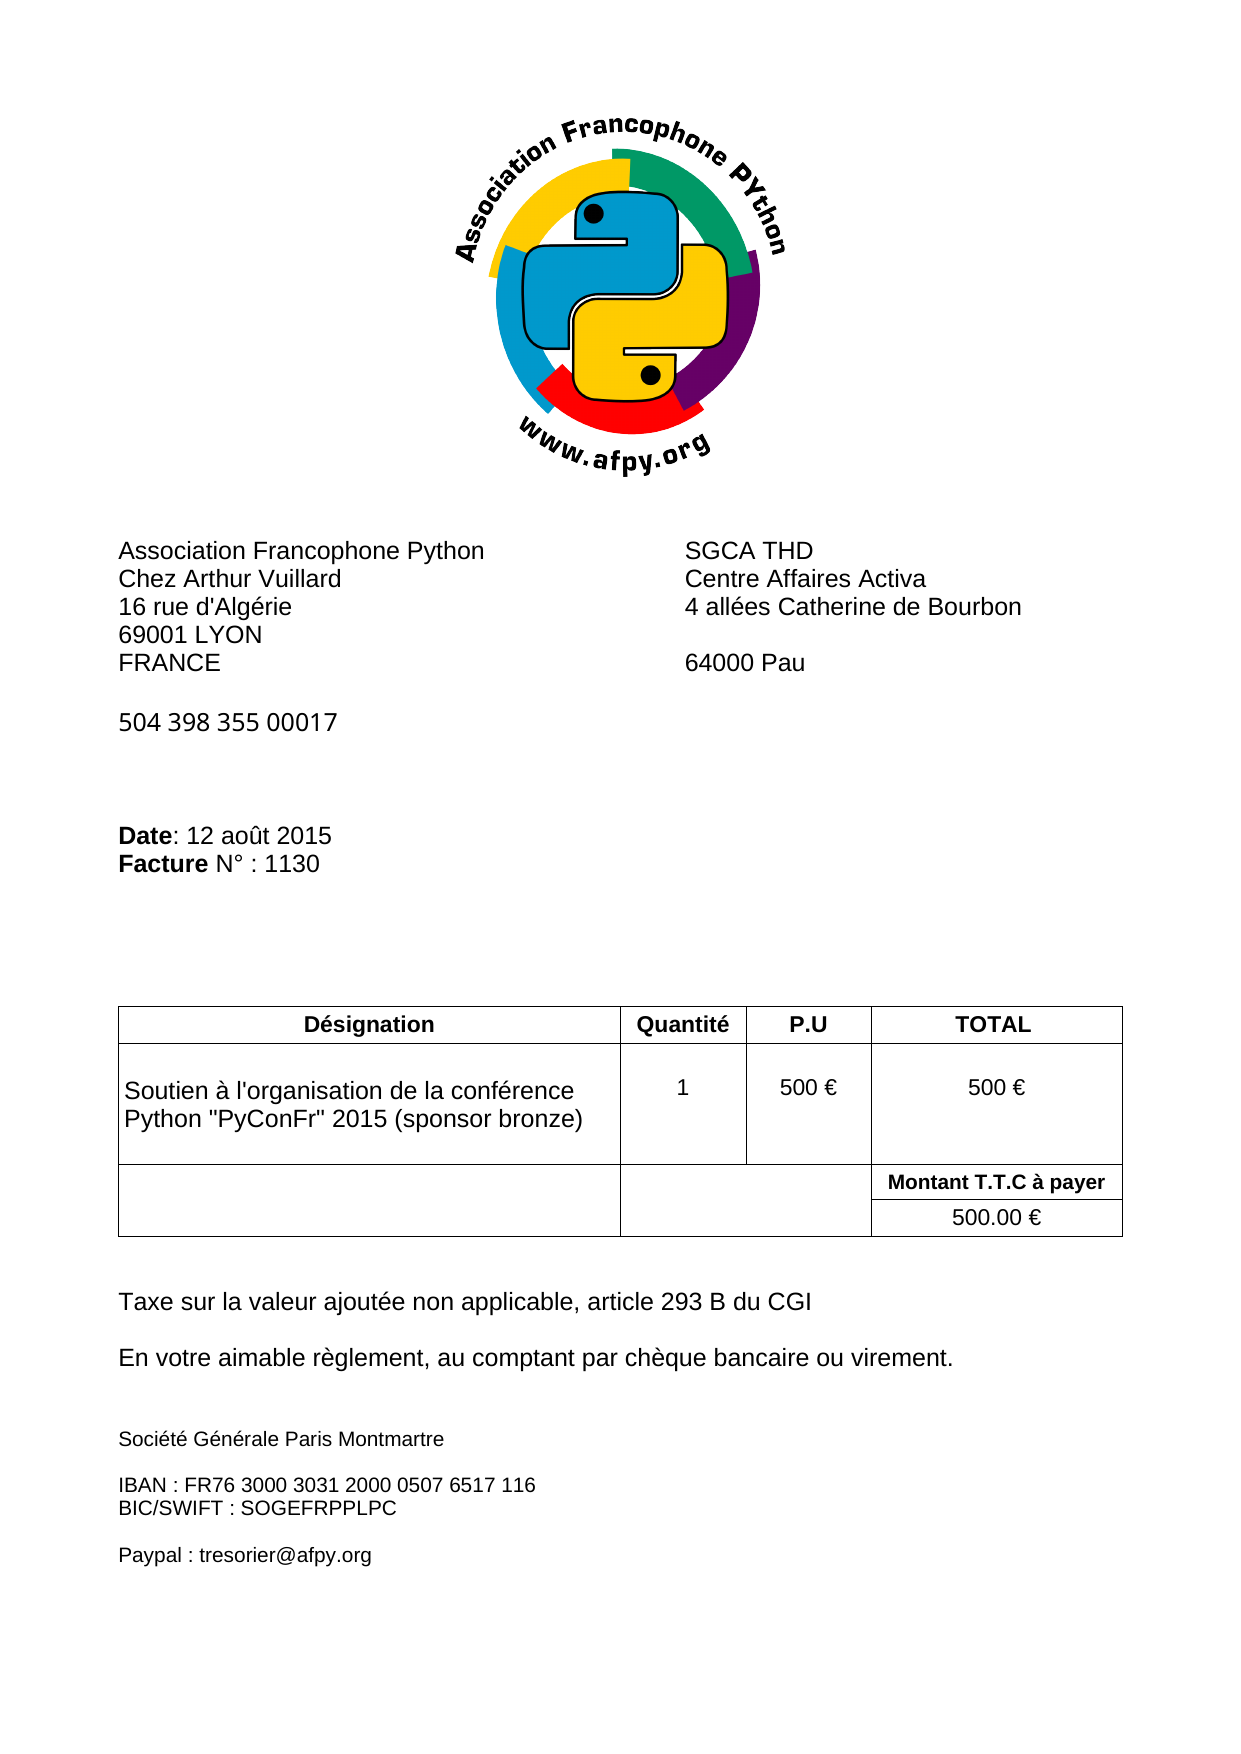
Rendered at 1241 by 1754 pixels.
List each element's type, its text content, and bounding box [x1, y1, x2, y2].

table_cell 500,00 € [872, 1200, 1122, 1236]
table_cell 500 € [747, 1044, 871, 1164]
table_header [119, 1165, 620, 1236]
table_header [535, 537, 684, 738]
text En votre aimable règlement, au comptant par chèque bancaire ou virement. [118, 1343, 1122, 1371]
table_header P.U [747, 1007, 871, 1043]
text BIC/SWIFT : SOGEFRPPLPC [118, 1497, 1122, 1520]
table_cell 1 [621, 1044, 746, 1164]
picture [455, 118, 785, 477]
text Société Générale Paris Montmartre [118, 1427, 1122, 1451]
table_cell Soutien à l'organisation de la conférence Python "PyConFr" 2015 (sponsor bronze) [119, 1044, 620, 1164]
text Taxe sur la valeur ajoutée non applicable, article 293 B du CGI [118, 1288, 1122, 1316]
table_header [621, 1165, 871, 1236]
table_header TOTAL [872, 1007, 1122, 1043]
table_header SGCA THD Centre Affaires Activa 4 allées Catherine de Bourbon 64000 Pau [685, 537, 1122, 738]
table_header Association Francophone Python Chez Arthur Vuillard 16 rue d'Algérie 69001 LYON FRANCE 504 398 355 00017 [118, 537, 535, 738]
text IBAN : FR76 3000 3031 2000 0507 6517 116 [118, 1474, 1122, 1497]
text Paypal : tresorier@afpy.org [118, 1543, 1122, 1567]
table_header Désignation [119, 1007, 620, 1043]
text Facture N° : 1130 [118, 850, 1122, 878]
table_header Quantité [621, 1007, 746, 1043]
table_cell 500 € [872, 1044, 1122, 1164]
text Date: 12 août 2015 [118, 822, 1122, 850]
table_header Montant T.T.C à payer [872, 1165, 1122, 1199]
